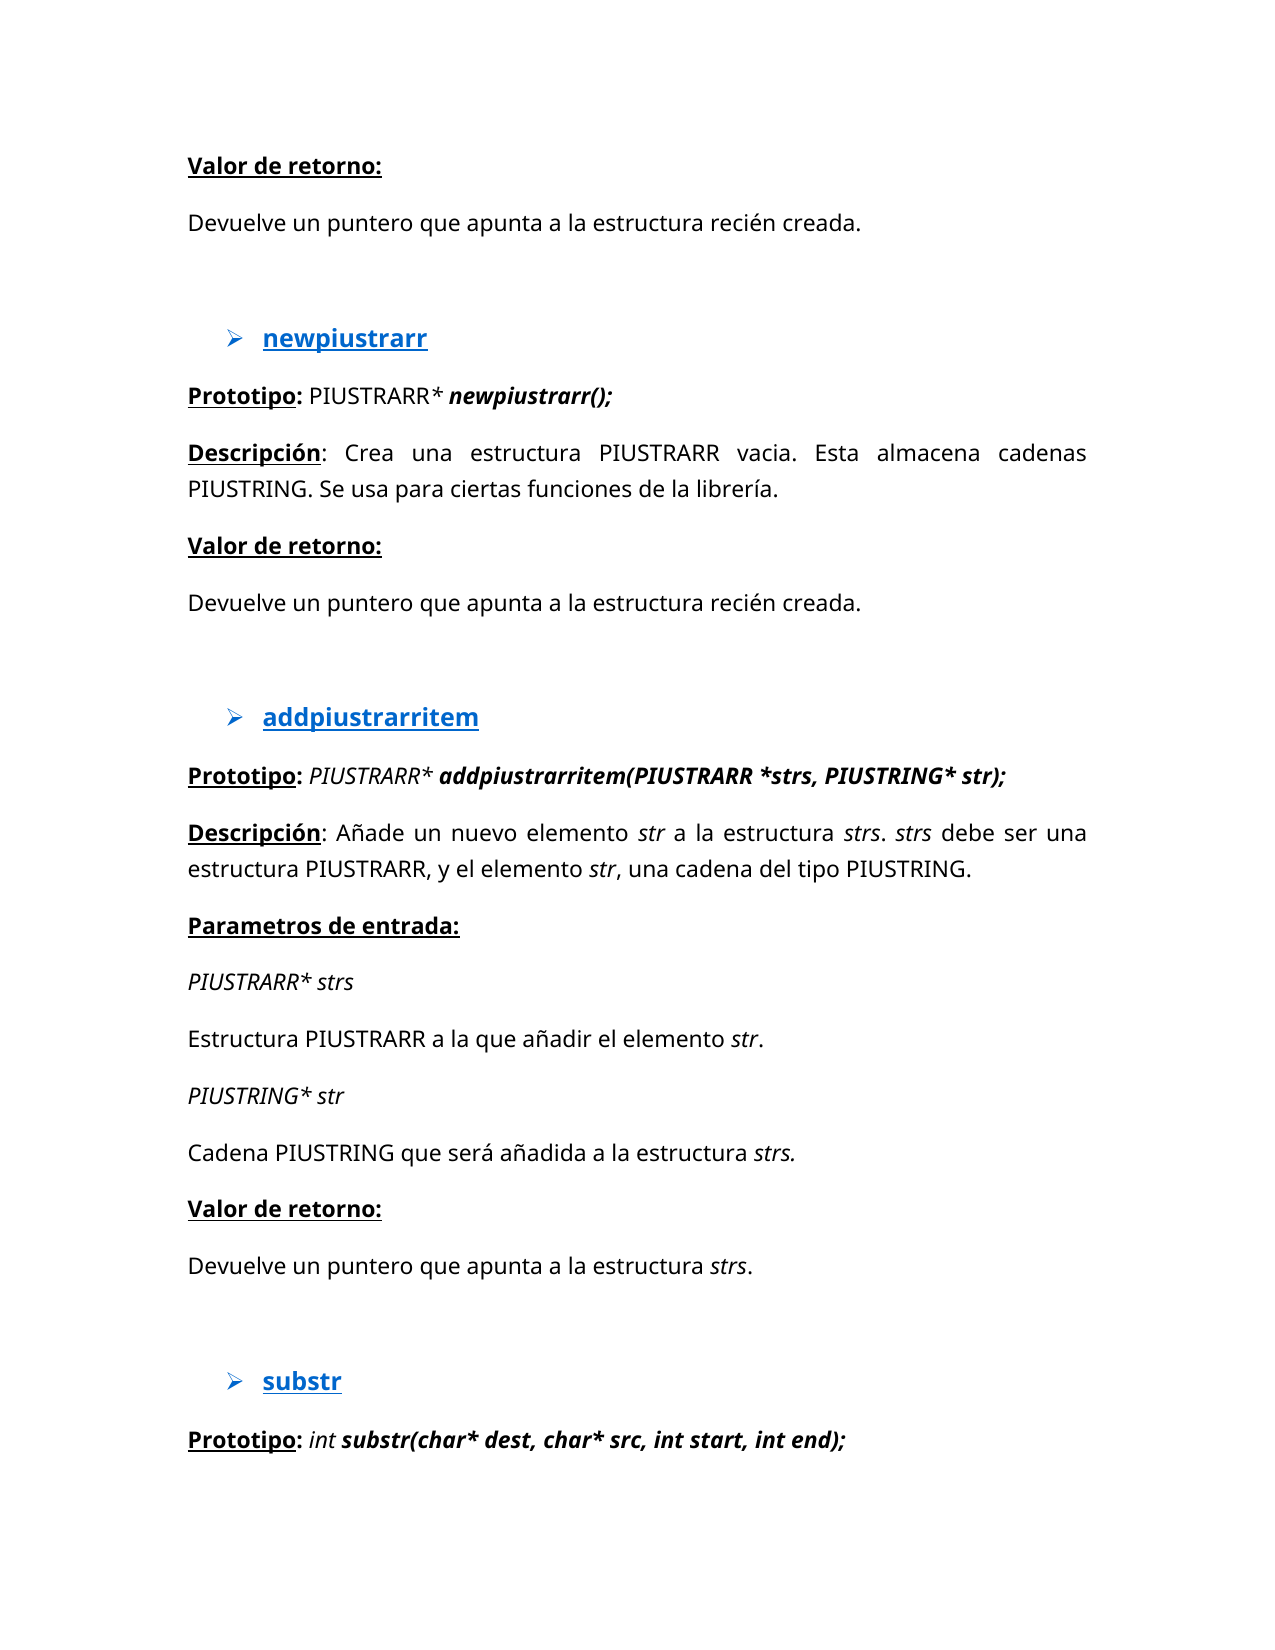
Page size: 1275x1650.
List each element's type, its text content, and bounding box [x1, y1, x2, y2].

text PIUSTRING* str [187, 1080, 1087, 1111]
text Devuelve un puntero que apunta a la estructura recién creada. [187, 587, 1087, 618]
text Valor de retorno: [187, 1193, 1087, 1225]
text Prototipo: PIUSTRARR* addpiustrarritem(PIUSTRARR *strs, PIUSTRING* str); [187, 760, 1087, 791]
text Descripción: Añade un nuevo elemento str a la estructura strs. strs debe ser una estructura PIUSTRARR, y el elemento str, una cadena del tipo PIUSTRING. [187, 817, 1087, 884]
text Valor de retorno: [187, 530, 1087, 561]
list substr [225, 1364, 1087, 1398]
text Devuelve un puntero que apunta a la estructura strs. [187, 1250, 1087, 1281]
text Devuelve un puntero que apunta a la estructura recién creada. [187, 207, 1087, 238]
text Prototipo: int substr(char* dest, char* src, int start, int end); [187, 1424, 1087, 1455]
text Estructura PIUSTRARR a la que añadir el elemento str. [187, 1023, 1087, 1054]
text Parametros de entrada: [187, 909, 1087, 941]
text Cadena PIUSTRING que será añadida a la estructura strs. [187, 1137, 1087, 1168]
list addpiustrarritem [225, 700, 1087, 734]
text Descripción: Crea una estructura PIUSTRARR vacia. Esta almacena cadenas PIUSTRING. Se usa para ciertas funciones de la librería. [187, 437, 1087, 504]
text PIUSTRARR* strs [187, 966, 1087, 998]
text Valor de retorno: [187, 150, 1087, 181]
text Prototipo: PIUSTRARR* newpiustrarr(); [187, 380, 1087, 412]
list newpiustrarr [225, 320, 1087, 354]
